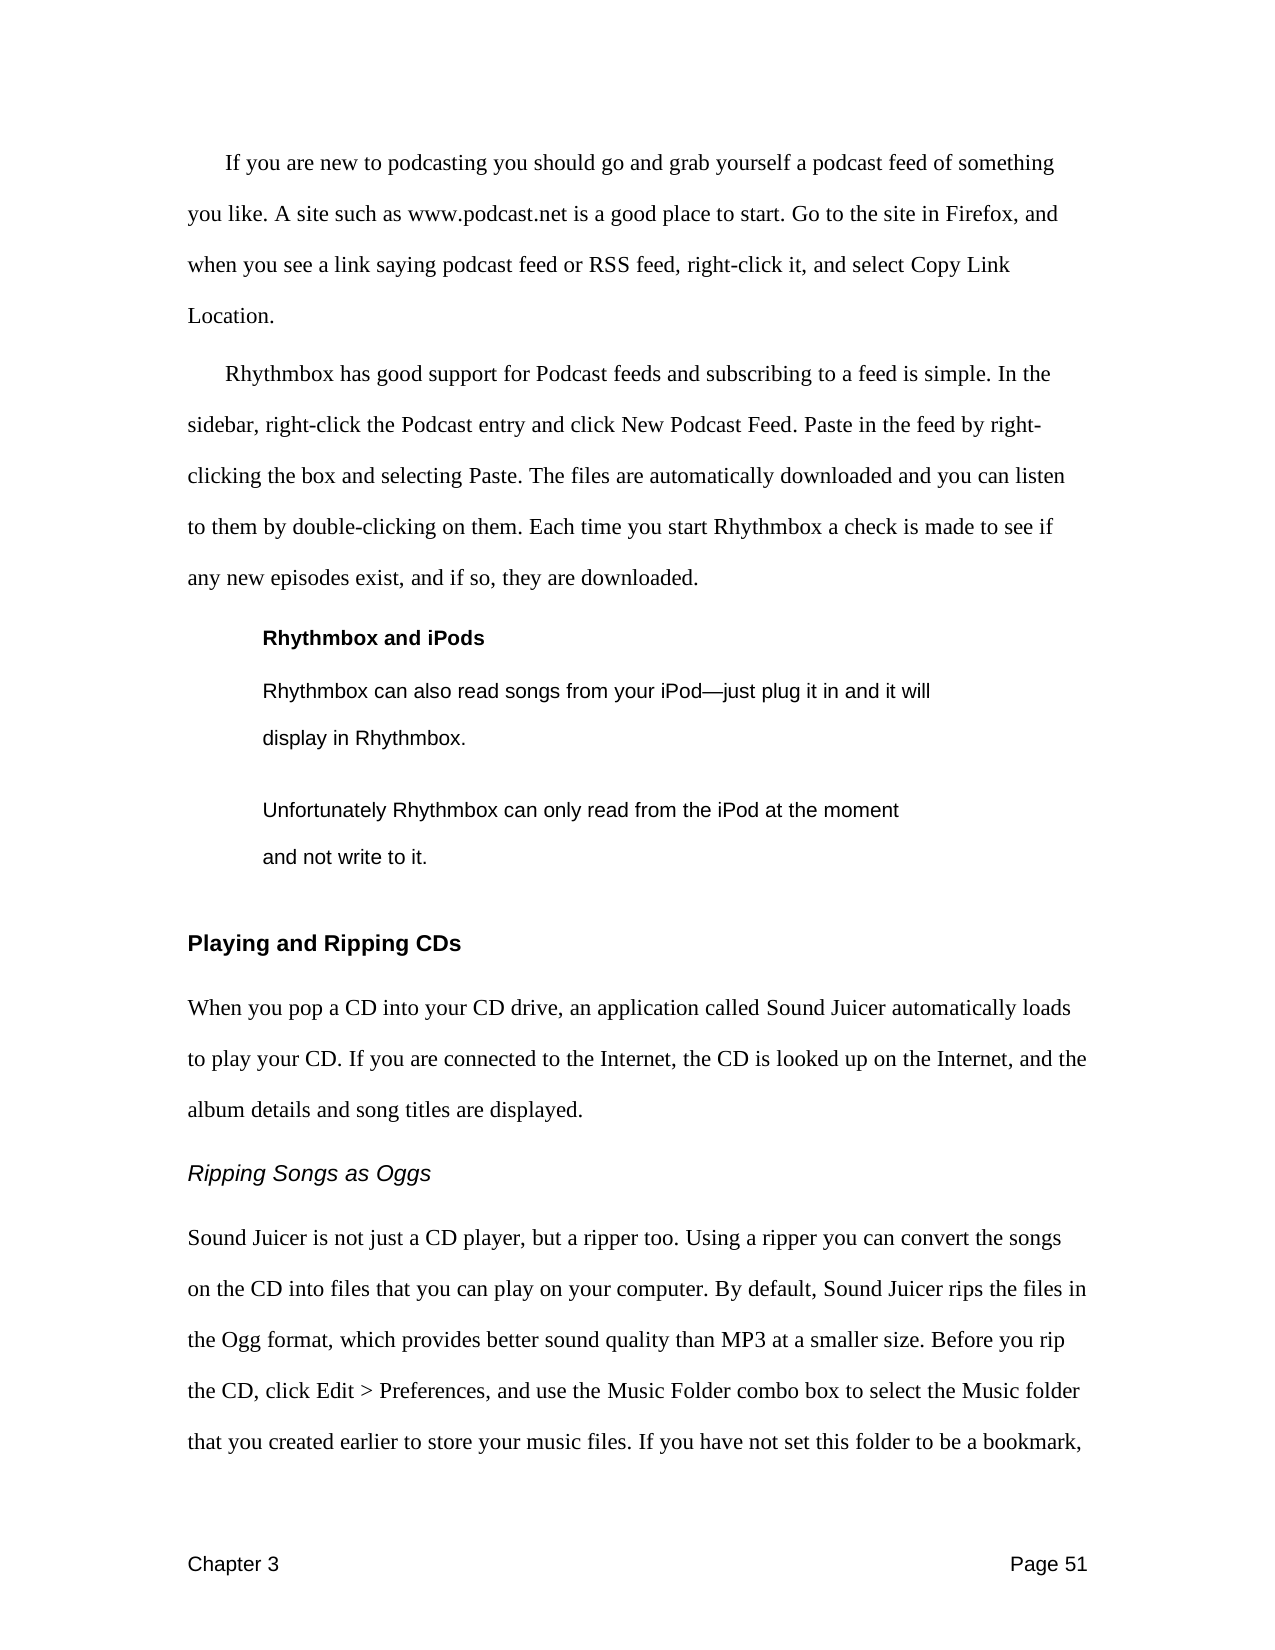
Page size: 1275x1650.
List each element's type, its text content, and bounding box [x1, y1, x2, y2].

text Playing and Ripping CDs [187, 930, 1087, 956]
text Rhythmbox can also read songs from your iPod—just plug it in and it will display in Rhythmbox. [262, 679, 937, 750]
text Ripping Songs as Oggs [187, 1160, 1087, 1186]
text Unfortunately Rhythmbox can only read from the iPod at the moment and not write to it. [262, 798, 937, 869]
text Sound Juicer is not just a CD player, but a ripper too. Using a ripper you can convert the songs on the CD into files that you can play on your computer. By default, Sound Juicer rips the files in the Ogg format, which provides better sound quality than MP3 at a smaller size. Before you rip the CD, click Edit > Preferences, and use the Music Folder combo box to select the Music folder that you created earlier to store your music files. If you have not set this folder to be a bookmark, [187, 1225, 1087, 1455]
text Rhythmbox and iPods [262, 626, 937, 649]
text Rhythmbox has good support for Podcast feeds and subscribing to a feed is simple. In the sidebar, right-click the Podcast entry and click New Podcast Feed. Paste in the feed by right-clicking the box and selecting Paste. The files are automatically downloaded and you can listen to them by double-clicking on them. Each time you start Rhythmbox a check is made to see if any new episodes exist, and if so, they are downloaded. [187, 360, 1087, 590]
text When you pop a CD into your CD drive, an application called Sound Juicer automatically loads to play your CD. If you are connected to the Internet, the CD is looked up on the Internet, and the album details and song titles are displayed. [187, 995, 1087, 1122]
text If you are new to podcasting you should go and grab yourself a podcast feed of something you like. A site such as www.podcast.net is a good place to start. Go to the site in Firefox, and when you see a link saying podcast feed or RSS feed, right-click it, and select Copy Link Location. [187, 150, 1087, 329]
